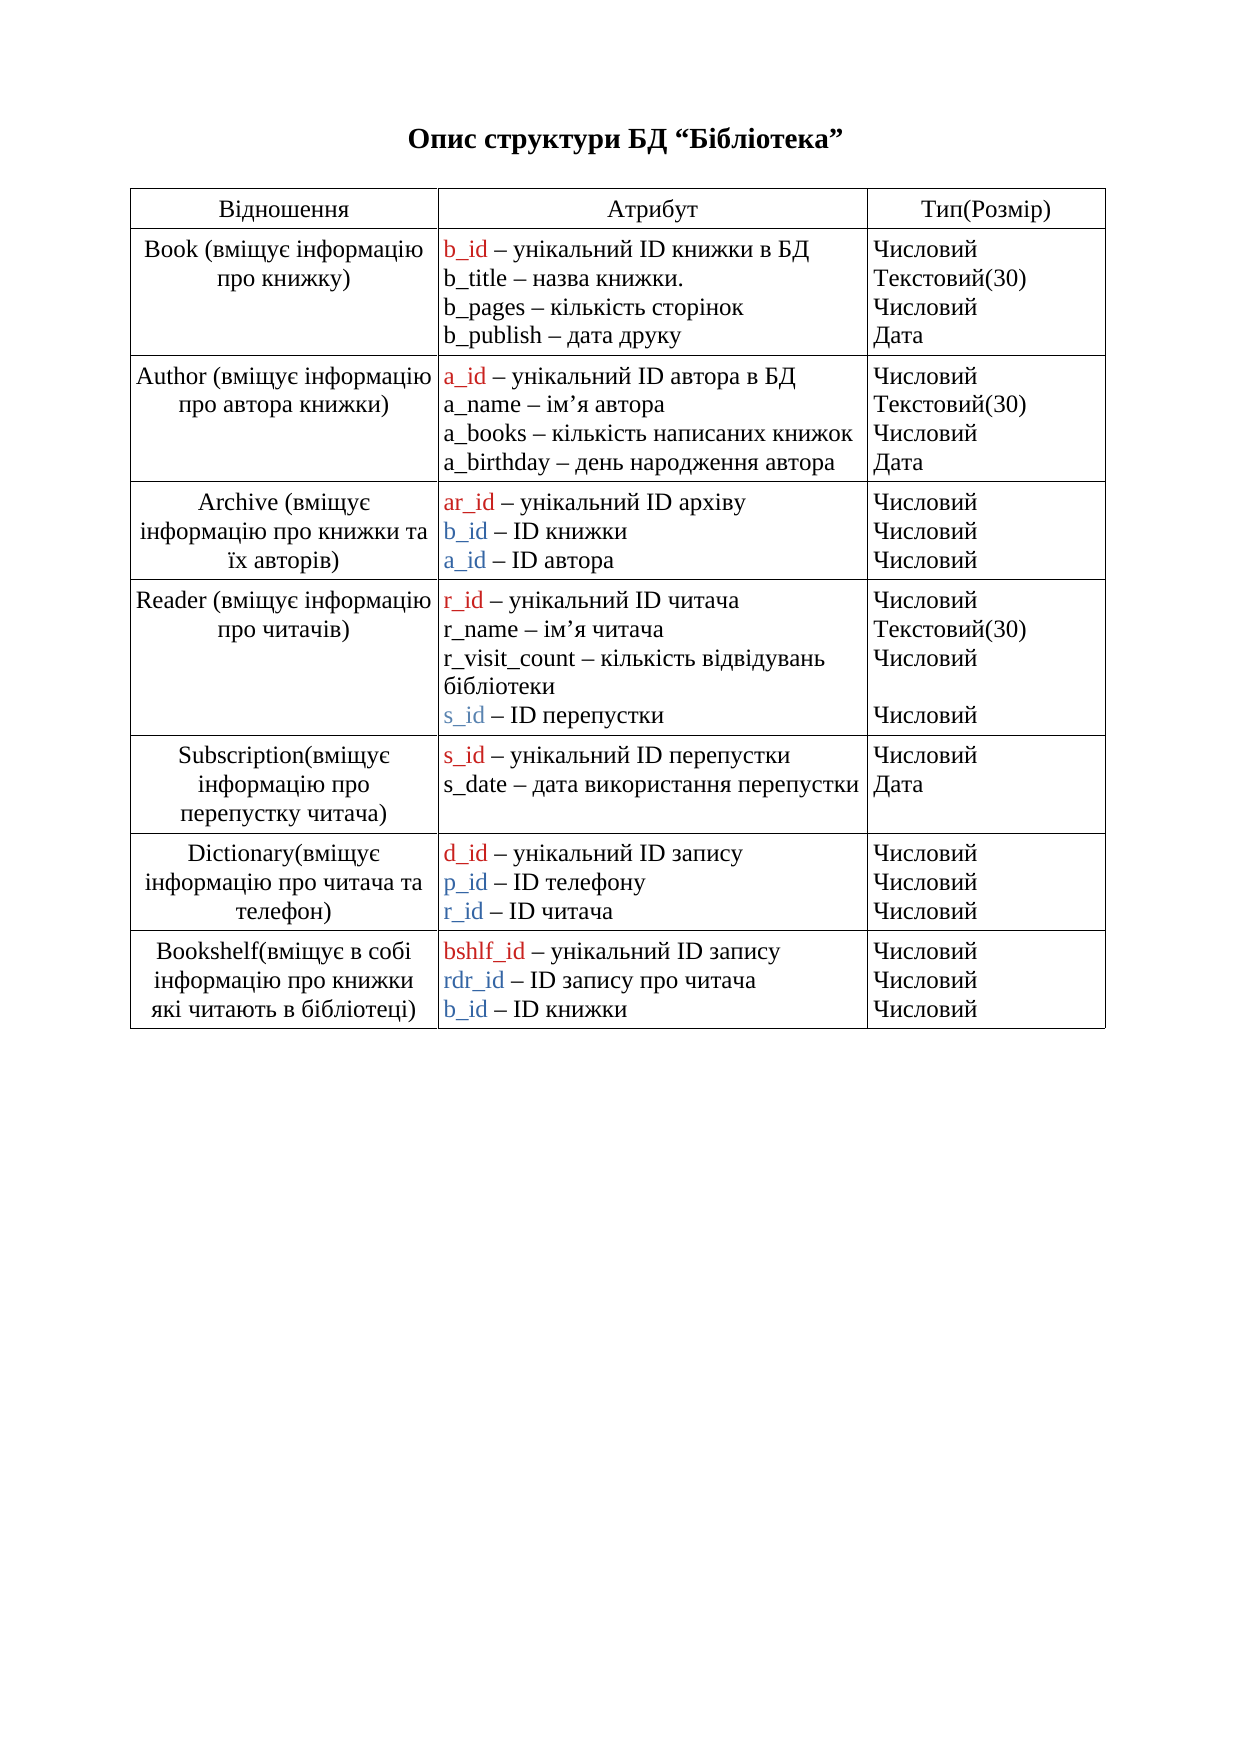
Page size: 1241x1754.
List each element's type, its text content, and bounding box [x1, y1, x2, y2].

table_cell r_id – унікальний ID читача r_name – ім’я читача r_visit_count – кількість відвідувань бібліотеки s_id – ID перепустки [439, 580, 867, 735]
table_cell Числовий Числовий Числовий [868, 834, 1105, 930]
table_cell Числовий Текстовий(30) Числовий Дата [868, 229, 1105, 355]
table_cell Book (вміщує інформацію про книжку) [131, 229, 437, 355]
table_cell Reader (вміщує інформацію про читачів) [131, 580, 437, 735]
table_cell Author (вміщує інформацію про автора книжки) [131, 356, 437, 481]
text Опис структури БД “Бібліотека” [130, 121, 1121, 154]
table_cell a_id – унікальний ID автора в БД a_name – ім’я автора a_books – кількість написаних книжок a_birthday – день народження автора [439, 356, 867, 481]
table_cell Subscription(вміщує інформацію про перепустку читача) [131, 736, 437, 833]
table_cell s_id – унікальний ID перепустки s_date – дата використання перепустки [439, 736, 867, 833]
table_cell b_id – унікальний ID книжки в БД b_title – назва книжки. b_pages – кількість сторінок b_publish – дата друку [439, 229, 867, 355]
table_cell Числовий Дата [868, 736, 1105, 833]
table_header Відношення [131, 189, 437, 228]
table_cell Числовий Числовий Числовий [868, 482, 1105, 579]
table_cell Числовий Числовий Числовий [868, 931, 1105, 1028]
table_cell Bookshelf(вміщує в собі інформацію про книжки які читають в бібліотеці) [131, 931, 437, 1028]
table_header Атрибут [439, 189, 867, 228]
table_cell d_id – унікальний ID запису p_id – ID телефону r_id – ID читача [439, 834, 867, 930]
table_header Тип(Розмір) [868, 189, 1105, 228]
table_cell Dictionary(вміщує інформацію про читача та телефон) [131, 834, 437, 930]
table_cell Числовий Текстовий(30) Числовий Числовий [868, 580, 1105, 735]
table_cell Числовий Текстовий(30) Числовий Дата [868, 356, 1105, 481]
table_cell ar_id – унікальний ID архіву b_id – ID книжки a_id – ID автора [439, 482, 867, 579]
table_cell Archive (вміщує інформацію про книжки та їх авторів) [131, 482, 437, 579]
table_cell bshlf_id – унікальний ID запису rdr_id – ID запису про читача b_id – ID книжки [439, 931, 867, 1028]
